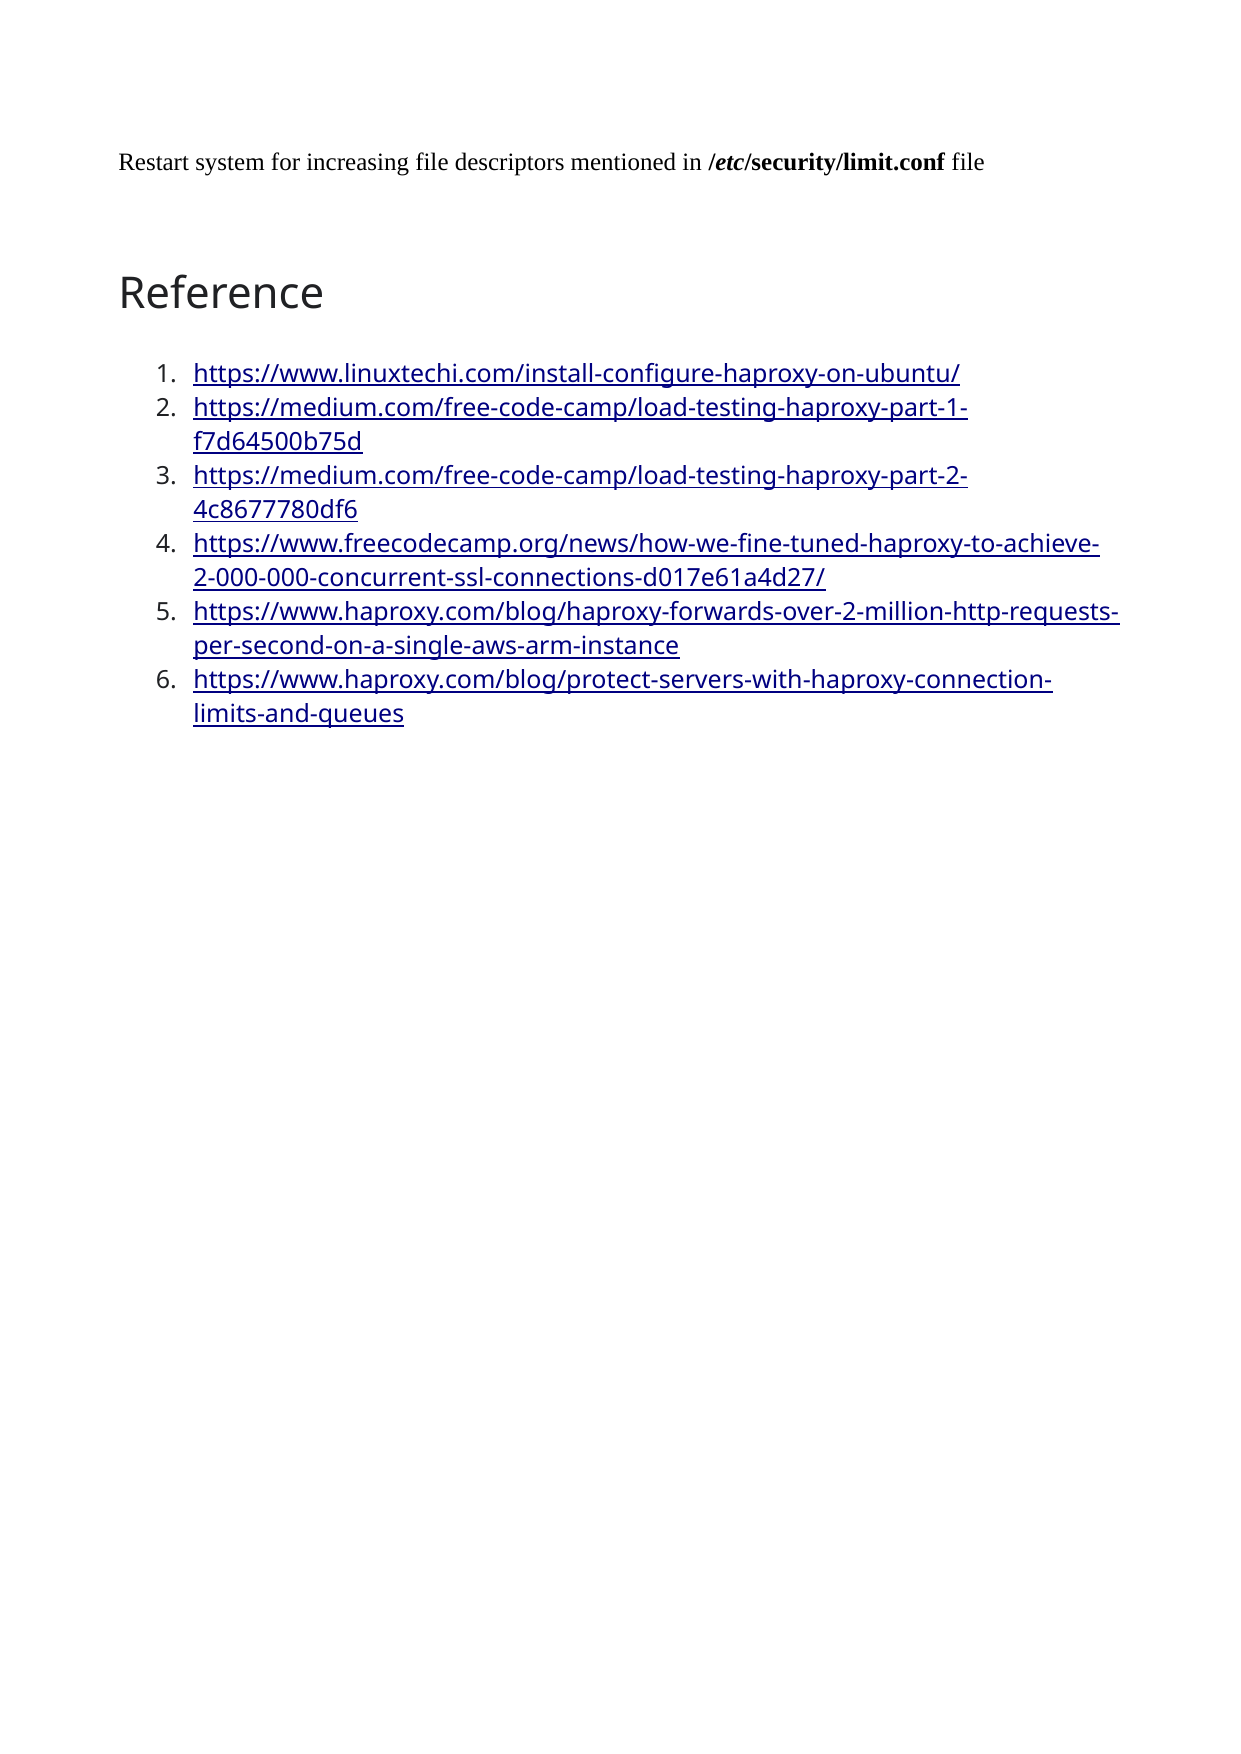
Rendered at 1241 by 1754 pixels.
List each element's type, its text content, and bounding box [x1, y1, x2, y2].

list https://www.haproxy.com/blog/protect-servers-with-haproxy-connection-limits-and-queues [156, 662, 1122, 730]
text Reference [118, 262, 1122, 321]
list https://medium.com/free-code-camp/load-testing-haproxy-part-2-4c8677780df6 [156, 458, 1122, 526]
text Restart system for increasing file descriptors mentioned in /etc/security/limit.conf file [118, 147, 1122, 176]
list https://www.freecodecamp.org/news/how-we-fine-tuned-haproxy-to-achieve-2-000-000-concurrent-ssl-connections-d017e61a4d27/ [156, 526, 1122, 594]
list https://medium.com/free-code-camp/load-testing-haproxy-part-1-f7d64500b75d [156, 389, 1122, 458]
list https://www.linuxtechi.com/install-configure-haproxy-on-ubuntu/ [156, 356, 1122, 389]
list https://www.haproxy.com/blog/haproxy-forwards-over-2-million-http-requests-per-second-on-a-single-aws-arm-instance [156, 594, 1122, 662]
